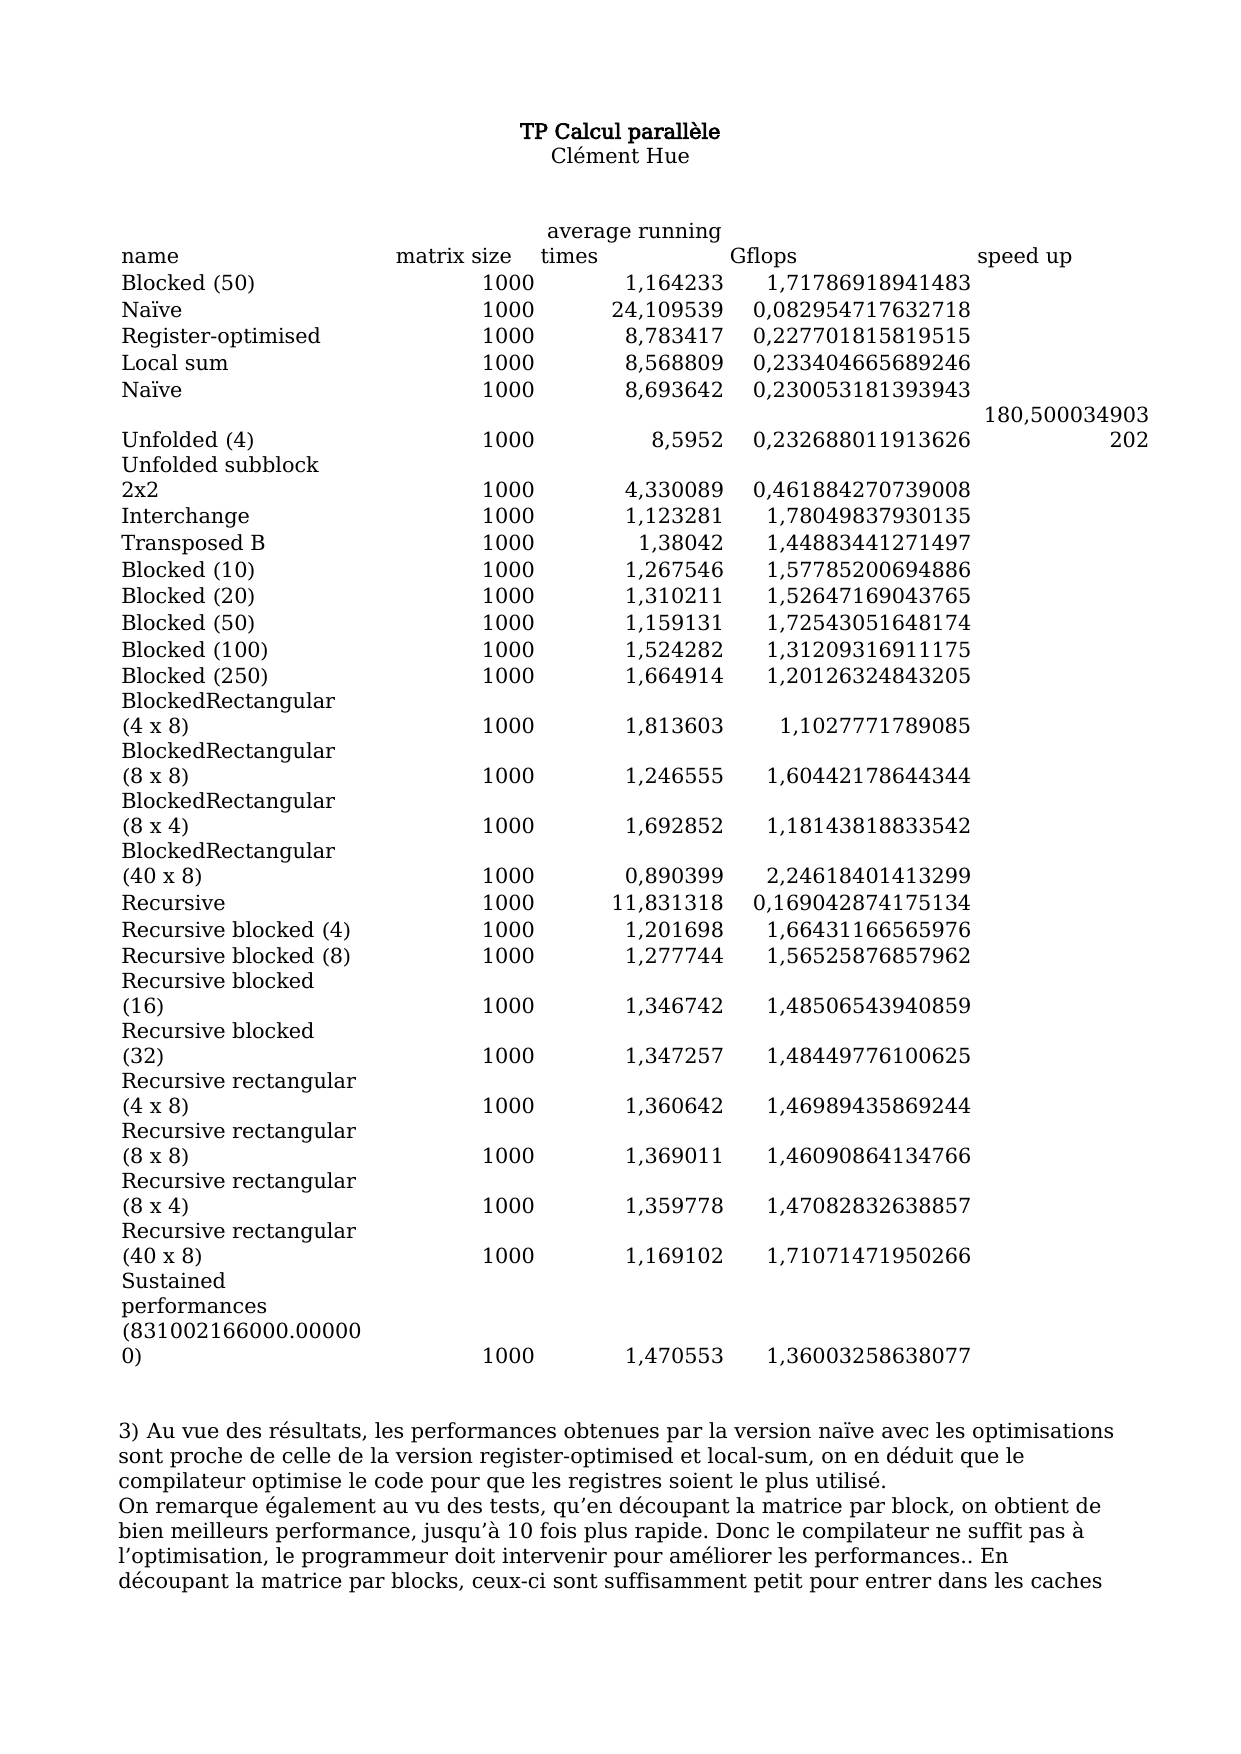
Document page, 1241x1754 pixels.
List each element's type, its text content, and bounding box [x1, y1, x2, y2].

table_cell [974, 688, 1152, 738]
table_cell [974, 888, 1152, 915]
table_cell Recursive blocked (8) [118, 941, 366, 968]
table_cell 1000 [366, 1068, 537, 1118]
table_cell 8,5952 [538, 401, 727, 451]
table_cell BlockedRectangular (4 x 8) [118, 688, 366, 738]
table_cell 1,38042 [538, 528, 727, 555]
table_cell 0,230053181393943 [727, 375, 974, 401]
table_cell 1,664914 [538, 661, 727, 688]
table_cell Recursive rectangular (4 x 8) [118, 1068, 366, 1118]
table_cell 1000 [366, 321, 537, 348]
table_cell 1000 [366, 295, 537, 321]
table_cell [974, 1218, 1152, 1268]
table_cell [974, 838, 1152, 888]
table_cell 1000 [366, 375, 537, 401]
table_cell [974, 348, 1152, 375]
table_cell 180,500034903202 [974, 401, 1152, 451]
table_cell 1000 [366, 1168, 537, 1218]
table_cell BlockedRectangular (40 x 8) [118, 838, 366, 888]
table_cell 1000 [366, 941, 537, 968]
table_cell Transposed B [118, 528, 366, 555]
table_cell 1,60442178644344 [727, 738, 974, 788]
table_cell 2,24618401413299 [727, 838, 974, 888]
table_cell 1000 [366, 661, 537, 688]
table_cell Blocked (50) [118, 268, 366, 295]
text Clément Hue [118, 143, 1122, 168]
table_cell 1,692852 [538, 788, 727, 838]
table_header matrix size [366, 218, 537, 268]
table_cell 1,48449776100625 [727, 1018, 974, 1068]
table_cell 8,693642 [538, 375, 727, 401]
table_cell Register-optimised [118, 321, 366, 348]
table_cell 1000 [366, 1018, 537, 1068]
table_cell 1,36003258638077 [727, 1268, 974, 1368]
table_header speed up [974, 218, 1152, 268]
table_cell 1000 [366, 501, 537, 528]
table_cell [974, 738, 1152, 788]
table_cell 1,31209316911175 [727, 635, 974, 661]
table_cell 1,310211 [538, 581, 727, 608]
table_cell 1,470553 [538, 1268, 727, 1368]
table_cell [974, 321, 1152, 348]
table_cell 0,169042874175134 [727, 888, 974, 915]
text On remarque également au vu des tests, qu’en découpant la matrice par block, on obtient de bien meilleurs performance, jusqu’à 10 fois plus rapide. Donc le compilateur ne suffit pas à l’optimisation, le programmeur doit intervenir pour améliorer les performances.. En découpant la matrice par blocks, ceux-ci sont suffisamment petit pour entrer dans les caches [118, 1493, 1122, 1593]
table_cell [974, 1068, 1152, 1118]
table_cell [974, 1118, 1152, 1168]
table_cell Blocked (250) [118, 661, 366, 688]
table_cell Recursive [118, 888, 366, 915]
table_cell Interchange [118, 501, 366, 528]
table_cell [974, 581, 1152, 608]
table_cell Recursive rectangular (8 x 4) [118, 1168, 366, 1218]
table_cell 1,71071471950266 [727, 1218, 974, 1268]
table_cell 1000 [366, 888, 537, 915]
table_cell [974, 1018, 1152, 1068]
table_cell Naïve [118, 375, 366, 401]
table_cell 0,227701815819515 [727, 321, 974, 348]
table_cell 1,44883441271497 [727, 528, 974, 555]
table_cell 8,568809 [538, 348, 727, 375]
table_cell Recursive rectangular (40 x 8) [118, 1218, 366, 1268]
table_cell [974, 635, 1152, 661]
table_cell [974, 451, 1152, 501]
table_cell 1,72543051648174 [727, 608, 974, 635]
table_cell 0,082954717632718 [727, 295, 974, 321]
table_cell 1,164233 [538, 268, 727, 295]
table_cell Recursive blocked (32) [118, 1018, 366, 1068]
table_cell 1,71786918941483 [727, 268, 974, 295]
table_cell 1,78049837930135 [727, 501, 974, 528]
table_cell [974, 1268, 1152, 1368]
text TP Calcul parallèle [118, 118, 1122, 143]
table_cell Blocked (10) [118, 555, 366, 581]
table_cell 4,330089 [538, 451, 727, 501]
table_cell Naïve [118, 295, 366, 321]
table_cell [974, 1168, 1152, 1218]
table_header Gflops [727, 218, 974, 268]
table_header average running times [538, 218, 727, 268]
table_cell 1000 [366, 528, 537, 555]
table_header name [118, 218, 366, 268]
table_cell 1000 [366, 635, 537, 661]
table_cell BlockedRectangular (8 x 8) [118, 738, 366, 788]
table_cell 1,56525876857962 [727, 941, 974, 968]
table_cell 1,201698 [538, 915, 727, 941]
table_cell 1000 [366, 1218, 537, 1268]
table_cell [974, 268, 1152, 295]
table_cell 1000 [366, 401, 537, 451]
table_cell [974, 375, 1152, 401]
table_cell 1,359778 [538, 1168, 727, 1218]
table_cell 8,783417 [538, 321, 727, 348]
table_cell BlockedRectangular (8 x 4) [118, 788, 366, 838]
table_cell 1000 [366, 555, 537, 581]
table_cell 1000 [366, 348, 537, 375]
table_cell 0,890399 [538, 838, 727, 888]
table_cell 1000 [366, 688, 537, 738]
table_cell Sustained performances (831002166000.000000) [118, 1268, 366, 1368]
table_cell 1,246555 [538, 738, 727, 788]
table_cell 1,169102 [538, 1218, 727, 1268]
table_cell 1,52647169043765 [727, 581, 974, 608]
table_cell Unfolded subblock 2x2 [118, 451, 366, 501]
table_cell [974, 501, 1152, 528]
table_cell 1,813603 [538, 688, 727, 738]
table_cell 1000 [366, 738, 537, 788]
table_cell [974, 555, 1152, 581]
table_cell 1,360642 [538, 1068, 727, 1118]
table_cell 1000 [366, 788, 537, 838]
table_cell 0,232688011913626 [727, 401, 974, 451]
table_cell 0,461884270739008 [727, 451, 974, 501]
table_cell 1000 [366, 1268, 537, 1368]
table_cell 1,46989435869244 [727, 1068, 974, 1118]
table_cell 1000 [366, 1118, 537, 1168]
table_cell 1,267546 [538, 555, 727, 581]
table_cell Blocked (20) [118, 581, 366, 608]
table_cell 1000 [366, 608, 537, 635]
table_cell [974, 788, 1152, 838]
table_cell 1,346742 [538, 968, 727, 1018]
table_cell Unfolded (4) [118, 401, 366, 451]
table_cell Blocked (50) [118, 608, 366, 635]
table_cell [974, 968, 1152, 1018]
table_cell 1000 [366, 268, 537, 295]
table_cell 1,66431166565976 [727, 915, 974, 941]
table_cell [974, 915, 1152, 941]
table_cell 1000 [366, 915, 537, 941]
table_cell 1000 [366, 838, 537, 888]
table_cell 1,369011 [538, 1118, 727, 1168]
table_cell Recursive rectangular (8 x 8) [118, 1118, 366, 1168]
table_cell 1000 [366, 968, 537, 1018]
table_cell 1,47082832638857 [727, 1168, 974, 1218]
table_cell [974, 941, 1152, 968]
table_cell [974, 661, 1152, 688]
table_cell 1,123281 [538, 501, 727, 528]
table_cell Blocked (100) [118, 635, 366, 661]
table_cell Recursive blocked (16) [118, 968, 366, 1018]
table_cell Recursive blocked (4) [118, 915, 366, 941]
table_cell Local sum [118, 348, 366, 375]
table_cell [974, 608, 1152, 635]
table_cell 0,233404665689246 [727, 348, 974, 375]
table_cell 1,159131 [538, 608, 727, 635]
table_cell 1,524282 [538, 635, 727, 661]
table_cell 1,18143818833542 [727, 788, 974, 838]
text 3) Au vue des résultats, les performances obtenues par la version naïve avec les optimisations sont proche de celle de la version register-optimised et local-sum, on en déduit que le compilateur optimise le code pour que les registres soient le plus utilisé. [118, 1418, 1122, 1493]
table_cell 1,347257 [538, 1018, 727, 1068]
table_cell 1,46090864134766 [727, 1118, 974, 1168]
table_cell 1000 [366, 451, 537, 501]
table_cell 1,20126324843205 [727, 661, 974, 688]
table_cell 1,48506543940859 [727, 968, 974, 1018]
table_cell 1,57785200694886 [727, 555, 974, 581]
table_cell 1000 [366, 581, 537, 608]
table_cell 1,1027771789085 [727, 688, 974, 738]
table_cell 1,277744 [538, 941, 727, 968]
table_cell [974, 528, 1152, 555]
table_cell 11,831318 [538, 888, 727, 915]
table_cell [974, 295, 1152, 321]
table_cell 24,109539 [538, 295, 727, 321]
